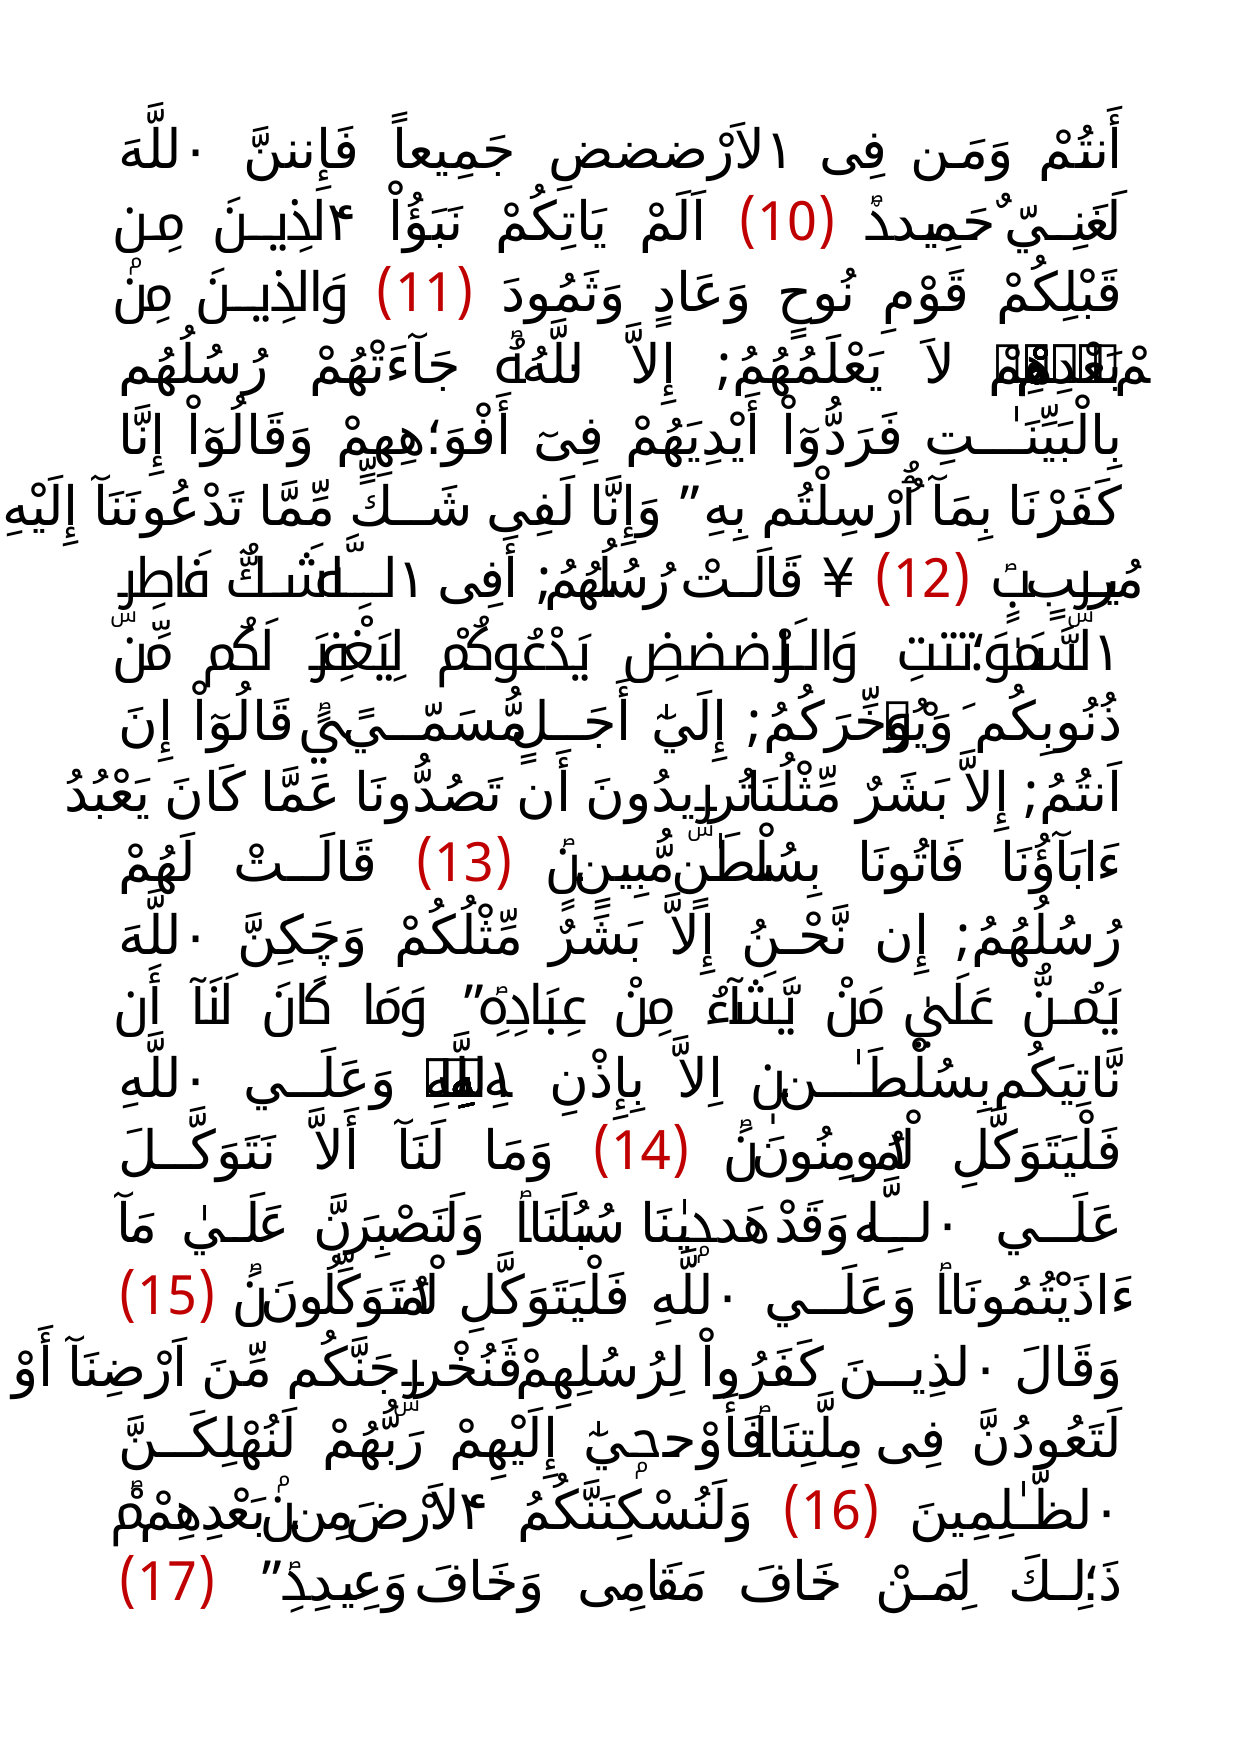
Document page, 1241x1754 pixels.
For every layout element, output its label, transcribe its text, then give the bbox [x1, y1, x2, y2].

text ® بِسْمِ ۱للَّهِ ۱لرَّحْمَـٰنِ ۱لرَّحِيمِ أَلَٓرۭؐ كِتَـٰــب٘ اَنزَلْنَـٰهُ إِلَيْــكَ ڤِتُخْرۣجَ ۰لنَّاسسسَ مِـنَ ۰لظُّلُمَـٰــتِ إِلَي ۰لنُّورۣ (1) بِإِذْنِ رَبِّهِمُ; إِلَيٰ صِرَ؛طِ ۱لْعَزۣيزۣ ۱لْحَمِيدِؐ (2) ۱للَّهُ ۴ﻟ﮲ لَهُ„ مَا فِى ۱لسَّمَـٰوَ؛تتتِ وَمَا فِى ۱لاَرْضِؐ وَوَيْلٌ لِّلْكۭـٰفِـرۣيــنَ مِـنْ عَذَابٍ شَدِيدٖؐ (3) ۱لذِيــنَ يَسْتَحِبُّونَ ۰لْحَيَوٰةَ ۰لدُّنْيۭا عَلَــي ۰لاَخِرَةِ وَيَصُدُّونَ عَــن سَبِيـلِ ۱للَّهِ وَيَبْغُونَهَا عِوَجاٗ ۷وْلَئِــكَ فِى ضَچَلٙ بَعِيدٍؐ (4) وَمَآ أَرْسَلْنَا مِن رَّسُولٖ اِلاَّ بِلِسَانِ قَوْمِهِ” لِيُبَيِّــنَ لَهُمْؐ فَيُضِــلُّ ۴للَّهُ مَنْ يَّشَآءُ وَيَهْدِى مَـنْ يَّشَآءُؐ وَهُوَ ۰لْعَزۣيزُ ۴لْحَكِيمُؐ (5) وَلَقَدَ اَرْسَلْنَا مُوسۭــيٰ بِـَٔايَـٰتِنَآ أَنَ اَخْرۣجْ قَوْمَكَ مِنَ ۰لظُّلُمَـٰــتِ إِلَي ۰لنُّورۣ (6) وَذَكِّرْهُم بِأَييَّـٰمِ ۱للَّهِؐ إِنَّ فِى ذَ؛لِــكَ ءَلاَيَـٰــتٍ لِّكُــلّۣ صَبّۭارٍ شَكُورٍؐ (7) وَإِذْ قَالَ مُوسۭيٰ لِقَوْمِهِ ۹ذْكُرُواْ نِعْمَةَ ۰للَّهِ عَلَيْكُمُ; إِذَ اَنجۭيٰكُم مِّــنَ —الِ فِرْعَوْنَ يَسُومُونَكُمْ سُوٓءَ ۰لْعَذَابِ وَيُذَبِّحُونَ أَبْنَآءَكُمْ وَيَسْتَحْيُونَ نِسَآءَكُمْؐ وَفِى ذَ؛لِكُم بَلآَءٌ مِّن رَّبِّكُمْ عَظِيمٌؐ (8) وَإِذْ تَأَذَّنَ رَبُّكُمْ لَـئِــن شَكَرْتُمْ لَأَزۣيدَنَّكُمْ وَلَـئِـن كَفَرْتُمُ; إِنَّ عَذَابِى لَشَدِيدٌؐ (9) وَقَالَ مُوسۭيٰٓ إِن تَكْفُرُوٓاْ أَنتُمْ وَمَـن فِى ۱لاَرْضضضِ جَمِيعاً فَإِنننَّ ۰للَّهَ لَغَنِــيّﹲ حَمِيد٘ؐ (10) اَلَمْ يَاتِكُمْ نَبَؤُاْ ۴لذِيــنَ مِـن قَبْلِكُمْ قَوْمِ نُوحٍ وَعَادٍ وَثَمُودَ (11) وَالذِيــنَ مِنۢ بَعْدِهِمْؐ لاَ يَعْلَمُهُمُ; إِلاَّ ۰للَّهُؐ جَآءَتْهُمْ رُسُلُهُم بِالْبَيِّنَـٰــتِ فَرَدُّوٓاْ أَيْدِيَهُمْ فِىٓ أَفْوَ؛هِهِمْ وَقَالُوٓاْ إِنَّا كَفَرْنَا بِمَآ ٱُرْسِلْتُم بِهِ” وَإِنَّا لَفِى شَــكٍّ مِّمَّا تَدْعُونَنَآ إِلَيْهِ مُرۣيــبٍؐ (12) ¥ قَالَــتْ رُسُلُهُمُ; أَفِى ۱للَّهِ شَــكٌّ فَاطِرۣ ۱لسَّمَـٰوَ؛تتتِ وَالاَرْضضضِ يَدْعُوكُمْ لِيَغْفِرَ لَكُم مِّن ذُنُوبِكُمْ وَيُوَ۬خِّرَكُمُ; إِلَيٰٓ أَجَــلٍ مُّسَمّــيًؐ قَالُوٓاْ إِنَ اَنتُمُ; إِلاَّ بَشَرٌ مِّثْلُنَا تُرۣيدُونَ أَن تَصُدُّونَا عَمَّا كَانَ يَعْبُدُ ءَابَآؤُنَا فَاتُونَا بِسُلْطَـٰنٍ مُّبِينٍؐ (13) قَالَــتْ لَهُمْ رُسُلُهُمُ; إِن نَّحْـنُ إِلاَّ بَشَرٌ مِّثْلُكُمْ وَچَكِنَّ ۰للَّهَ يَمُــنُّ عَلَيٰ مَنْ يَّشَآءُ مِنْ عِبَادِهِؐ” وَمَا كَانَ لَنَآ أَن نَّاتِيَكُم بِسُلْطَـٰــنٖ اِلاَّ بِإِذْنِ ۱للَّهِؐ وَعَلَــي ۰للَّهِ فَلْيَتَوَكَّلِ ۱لْمُومِنُونَؐ (14) وَمَا لَنَآ أَلاَّ نَتَوَكَّــلَ عَلَــي ۰للَّهِ وَقَدْ هَدۭيٰنَا سُبُلَنَاؐ وَلَنَصْبِرَنَّ عَلَــيٰ مَآ ءَاذَيْتُمُونَاؐ وَعَلَــي ۰للَّهِ فَلْيَتَوَكَّلِ ۱لْمُتَوَكِّلُونَؐ (15) وَقَالَ ۰لذِيــنَ كَفَرُواْ لِرُسُلِهِمْ ڤَنُخْرۣجَنَّكُم مِّنَ اَرْضِنَآ أَوْ لَتَعُودُنَّ فِى مِلَّتِنَاؐ فَأَوْحۭيٰٓ إِلَيْهِمْ رَبُّهُمْ لَنُهْلِكَــنَّ ۰لظَّـٰلِمِينَ (16) وَلَنُسْكِنَنَّكُمُ ۴لاَرْضَ مِنۢ بَعْدِهِمْؐ ذَ؛لِــكَ لِمَــنْ خَافَ مَقَامِى وَخَافَ وَعِيدِؐ” (17) وَاسْتَفْتَحُواْؐ وَخَابَ كُلُّ جَبّۭار۫ عَنِيدٍ (18) مِّنْ وَّرَآئِهِ” جَهَنَّمُ وَيُسْقۭيٰ مِــن مَّآءٍ صَدِيدٍ (19) يَتَجَرَّعُهُ„ وَلاَ يَكَادُ يُسِيغُهُ„ وَيَاتِيهِ ۱لْمَوْتتتُ مِن كُــلّۣ مَكَانٍ وَمَا هُوَ بِمَيِّــتٍ وَمِنْ وَّرَآئِهِ” عَذَاببب٘ غَلِيظٌؐ (20) مَّثَلُ ۴لذِيــنَ كَفَرُواْ بِرَبِّهِمُؐ; أَعْمَـٰلُهُمْ كَرَمَادٖ 'شْتَدَّتْ بِهِ ۱لرّۣيَـٰحُ فِى يَوْمٖ عَاصِفٍ لاَّ يَقْدِرُونَ مِمَّا كَسَبُواْ عَلَيٰ شَيْءٍؐ ذَ؛لِــكَ هُوَ ۰لضَّچَـلُ ۴لْبَعِيدُؐ (21) ® أَلَمْ تَرَ أَنننَّ ۰للَّهَ خَلَقَ ۰لسَّمَـٰوَ؛تتتِ وَالاَرْضضضَ بِالْحَـقﱢّؐ إِنْ يَّشَأْ يُذْهِبْكُمْ وَيَاتِ بِخَلْقٍ جَدِيدٍؐ وَمَا ذَ؛لِــكَ عَلَــي ۰للَّهِ بِعَزۣيزٍؐ (22) وَبَرَزُواْ لِلهِ جَمِيعاً فَقَالَ ۰لضُّعَفَـٰٓؤُاْ لِلذِيــنَ "سْتَكْبَرُوٓاْ إِنَّا كُنَّا لَكُمْ تَبَعاً فَهَلَ اَنتُم مُّغْنُونَ عَنَّا مِــنْ عَذَابِ ۱للَّهِ مِن شَيْءٍؐ قَالُواْ لَوْ هَدۭيٰنَا ۰للَّهُ لَهَدَيْنَـٰكُمْؐ سَوَآء٘ عَلَيْنَآ أَجَزۣعْنَآ أَمْ صَبَرْنَا مَا لَنَا مِن مَّحِيـصٍؐ (23) وَقَالَ ۰لشَّيْطَـٰنُ لَمَّا قُضِــيَ ۰لاَمْرُ إِنَّ ۰للَّهَ وَعَدَكُمْ وَعْدَ ۰لْحَقِّ وَوَعَدتُّكُمْ فَأَخْلَفْتُكُمْ وَمَا كَانَ لِى عَلَيْكُم مِّــن سُلْطَـٰــن۫ اِلٓاَّ أَن دَعَوْتُكُمْ فَاسْتَجَبْتُمْ لِى فَلاَ تَلُومُونِى وَلُومُوٓاْ أَنفُسَكُم مَّآ أَنَا بِمُصْرۣخِكُمْ وَمَآ أَنتُم بِمُصْرۣخِيَّ إِنِّى كَفَرْتتتُ بِمَآ أَشْرَكْتُمُونِ مِــن قَبْلُؐ إِنننَّ ۰لظَّـٰلِمِيــنَ لَهُمْ عَذَاب٘ اَلِيمٌؐ (24) وَٱُدْخِلَ ۰لذِيــنَ ءَامَنُواْ وَعَمِلُواْ ۴ڤصَّـٰڤِحَـٰـــتِ جَنَّـٰـــتٍ تَجْرۣى مِــن تَحْتِهَا ۰لاَنْهَـٰرُ خَـٰلِدِينَ فِيهَا بِإِذْنِ رَبِّهِمْؐ تَحِيَّتُهُمْ فِيهَا سَچَم٘ؐ (25) اَلَمْ تَرَ كَيْفَ ضَرَبَ ۰للَّهُ مَثَلًا كَلِمَةً طَيِّبَةً كَشَجَرَةٍ طَيِّبَةٖ اَصْلُهَا ثَابِــتٌ وَفَرْعُهَا فِى ۱لسَّمَآءِ (26) تُوتِىٓ ٱُكْلَهَا كُلَّ حِينٙ بِإِذْنِ رَبِّهَاؐ وَيَضْرۣبُ ۴للَّهُ ۴لاَمْثَالَ لِلنَّاسسسِ لَعَلَّهُمْ يَتَذَكَّرُونَؐ (27) وَمَثَــلُ كَلِمَةٖ خَبِيثَةٍ كَشَجَرَةٖ خَبِيثَةٖ ۶جْتُثَّــتْ مِن فَوْقِ ۱لاَرْضضضِ مَا لَهَا مِن قَرۭارٍؐ (28) يُثَبِّــتُ ۴للَّهُ ۴لذِيــنَ ءَامَنُواْ بِالْقَوْلِ ۱لثَّابِــتِ فِى ۱لْحَيَوٰةِ ۱لدُّنْيۭا وَفِى ۱لاَخِرَةِؐ وَيُضِــلُّ ۴للَّهُ ۴لظَّـٰلِمِينَؐ وَيَفْعَــلُ ۴للَّهُ مَا يَشَآءُؐ (29) © اَ۬لَمْ تَرَ إِلَــي ۰لذِيــنَ بَدَّلُواْ نِعْمَــتَ ۰للَّهِ كُفْراً وَأَحَلُّواْ قَوْمَهُمْ دَارَ ۰لْبَوۭارۣ (30) جَهَنَّمَ يَصْلَوْنَهَاؐ وَبِيسَ ۰لْقَرَارُؐ (31) وَجَعَلُواْ لِلهِ أَندَاداً لِّيُضِلُّواْ عَــن سَبِيلِهِؐ” قُــلْ تَمَتَّعُواْ فَإِنننَّ مَصِيرَكُمُ; إِلَي ۰لنّۭارۣؐ (32) قُل لِّعِبَادِيَ ۰لذِيــنَ ءَامَنُواْ يُقِيمُواْ ۴لصَّلَوٰةَ وَيُنفِقُواْ مِمَّا رَزَقْنَـٰهُمْ سِرّاً وَعَچَنِيَةً مِّــن قَبْلِ أَنْ يَّاتِيَ يَوْمٌ لاَّ بَيْعٌ فِيهِ وَلاَ خِچَل٘ؐ (33) ۱للَّهُ ۴ﻟ﮲ خَلَــقَ ۰لسَّمَـٰوَ؛تِ وَالاَرْضَ وَأَنزَلَ مِــنَ ۰لسَّمَآءِ مَآءً فَأَخْرَجَ بِهِ” مِنَ ۰لثَّمَرَ؛تتتِ رۣزْقاً لَّكُمْؐ وَسَخَّرَ لَكُمُ ۴لْفُلْــكَ ڤِتَجْرۣيَ فِى ۱ڤْبَحْرۣ بِأَمْرۣهِؐ” وَسَخَّرَ لَكُمُ ۴لاَنْهَـٰرَؐ (34) وَسَخَّرَ لَكُمُ ۴لشَّمْسَ وَالْقَمَرَ دَآئِبَيْنِؐ وَسَخَّرَ لَكُمُ ۴ليْلَ وَالنَّهَارَؐ (35) وَءَاتۭيٰكُم مِّن كُــلّۣ مَا سَأَلْتُمُوهُؐ وَإِن تَعُدُّواْ نِعْمَتَ ۰للَّهِ لاَ تُحْصُوهَآؐ إِنَّ ۰لِانسَـٰــنَ لَظَلُومٌ كَفَّارٌؐ (36) وَإِذْ قَالَ إِبْرَ؛هِيمُ رَبببِّ 'جْعَــلْ هَـٰذَا ۰لْبَلَدَ ءَامِناً وَاجْنُبْنِى وَبَنِيَّ أَن نَّعْبُدَ ۰لاَصْنَامَؐ (37) رَبِّ إِنَّهُــنَّ أَضْلَلْــنَ كَثِيراً مِّــنَ ۰لنَّاسِ فَمَــن تَبِعَنِى فَإِنَّهُ„ مِنِّى وَمَــنْ عَصۭانِى فَإِنَّــكَ غَفُورٌ رَّحِيمٌؐ (38) رَّبَّنَآ إِنِّــيَ أَسْكَنــتُ مِن ذُرّۣيَّتِى بِوَادٖ غَيْرۣ ذى زَرْعٖ عِندَ بَيْتِكَ ۰ڤْمُحَرَّمِؐ رَبَّنَا لِيُقِيمُواْ ۴لصَّلَوٰةَ فَاجْعَلَ اَفْـِٕدَةً مِّــنَ ۰لنَّاسِ تَهْوۣىٓ إِلَيْهِمْ وَارْزُقْهُم مِّــنَ ۰لثَّمَرَ؛تِ لَعَلَّهُمْ يَشْكُرُونَؐ (39) رَبَّنَآ إِنَّكَ تَعْلَمُ مَا نُخْفِى وَمَا نُعْلِنُؐ وَمَا يَخْفۭــيٰ عَلَــي ۰للَّهِ مِن شَيْءٍ فِى ۱لاَرْضِ وَلاَ فِى ۱لسَّمَآءِؐ (40) ® ۱لْحَمْدُ لِلهِ ۱ﻟ﮲ وَهَبَ لِى عَلَــي ۰لْكِبَرۣ إِسْمَـٰعِيلَ وَإِسْحَـٰقَؐ إِنَّ رَبِّى لَسَمِيعُ ۴لدُّعَآءِؐ (41) رَبِّ 'جْعَلْنِى مُقِيمَ ۰لصَّلَوٰةِ وَمِن ذُرّۣيَّتِىؐ رَبَّنَا وَتَقَبَّلْ دُعَآءِؐ” (42) رَبَّنَا "غْفِرْ لِى وَلِوَ؛لِدَيَّ وَلِلْمُومِنِيــنَ يَـوْمَ يَقُومُ ۴لْحِسَابُؐ (43) وَلاَ تَحْسِبَــنَّ ۰للَّهَ غَـٰفِلٗا عَمَّا يَعْمَــلُ ۴لظَّـٰلِمُونَؐ إِنَّمَا يُوَ۬خِّرُهُمْ لِيَوْمٍ تَشْخَصُ فِيهِ ۱لاَبْصَـٰرُ (44) مُهْطِعِينَ مُقْنِعِى رُءُوسِهِمْ لاَ يَرْتَدُّ إِلَيْهِمْ طَرْفُهُمْ وَأَفْـِٕدَتُهُمْ هَوَآءٌؐ (45) وَأَنذِرۣ ۱لنَّاسسسَ يَوْمَ يَاتِيهِمُ ۴لْعَذَابببُ فَيَقُولُ ۴لذِينَ ظَلَمُواْ رَبَّنَآ أَخِّرْنَآ إِلَــيٰٓ أَجَلٍ قَرۣيــبٍ نُّجِــبْ دَعْوَتَــكَ وَنَتَّبِعِ ۱لرُّسُلَؐ أَوَلَمْ تَكُونُوٓاْ أَقْسَمْتُم مِّــن قَبْلُ مَا لَكُم مِّن زَوَالٍؐ (46) وَسَكَنتُمْ فِى مَسَـٰكِـنِ ۱لذِيــنَ ظَلَمُوٓاْ أَنفُسَهُمْ وَتَبَيَّــنَ لَكُمْ كَيْفَ فَعَلْنَا بِهِمْ وَضَرَبْنَا لَكُمُ ۴لاَمْثَالَؐ (47) وَقَدْ مَكَرُواْ مَكْرَهُمْؐ وَعِندَ ۰للَّهِ مَكْرُهُمْؐ وَإِن كَانَ مَكْرُهُمْ لِتَزُولَ مِنْهُ ۴لْجِبَالُؐ (48) فَلاَ تَحْسِبَــنَّ ۰للَّهَ مُخْلِفَ وَعْدِهِ” رُسُلَهُؐ; إِنننَّ ۰للَّهَ عَزۣيزٌ ذُو èنتِقَامٍؐ (49) يَوْمَ تُبَدَّلُ ۴لاَرْضضضُ غَيْرَ ۰لاَرْضِ وَالسَّمَـٰوَ؛تتتُؐ وَبَرَزُواْ لِلهِ ۱لْوَ؛حِدِ ۱لْقَهّۭارۣؐ (50) وَتَرَي ۰ڤْمُجْرۣمِينَ يَوْمَئِذٍ مُّقَرَّنِيــنَ فِى ۱لاَصْفَادِ (51) سَرَابِيلُهُم مِّن قَطِرَانٍ وَتَغْشۭيٰ وُجُوهَهُمُ ۴لنَّارُ (52) ڤِيَجْزۣيَ ۰للَّهُ كُلَّ نَفْــسٍ مَّا كَسَبَــتِؐ اِنننَّ ۰للَّهَ سَرۣيعُ ۴لْحِسَابببِؐ (53) هَـٰذَا بَچَغٌ لِّلنَّاسِ وَلِيُنذَرُواْ بِهِ” وَلِيَعْلَمُوٓاْ أَنَّمَا هُوَ إِچَهٌ وَ؛حِدٌ وَلِيَذَّكَّرَ ٱُوْلُواْ ۴لاَلْبَـٰــبِ (54) [118, 118, 1122, 1622]
